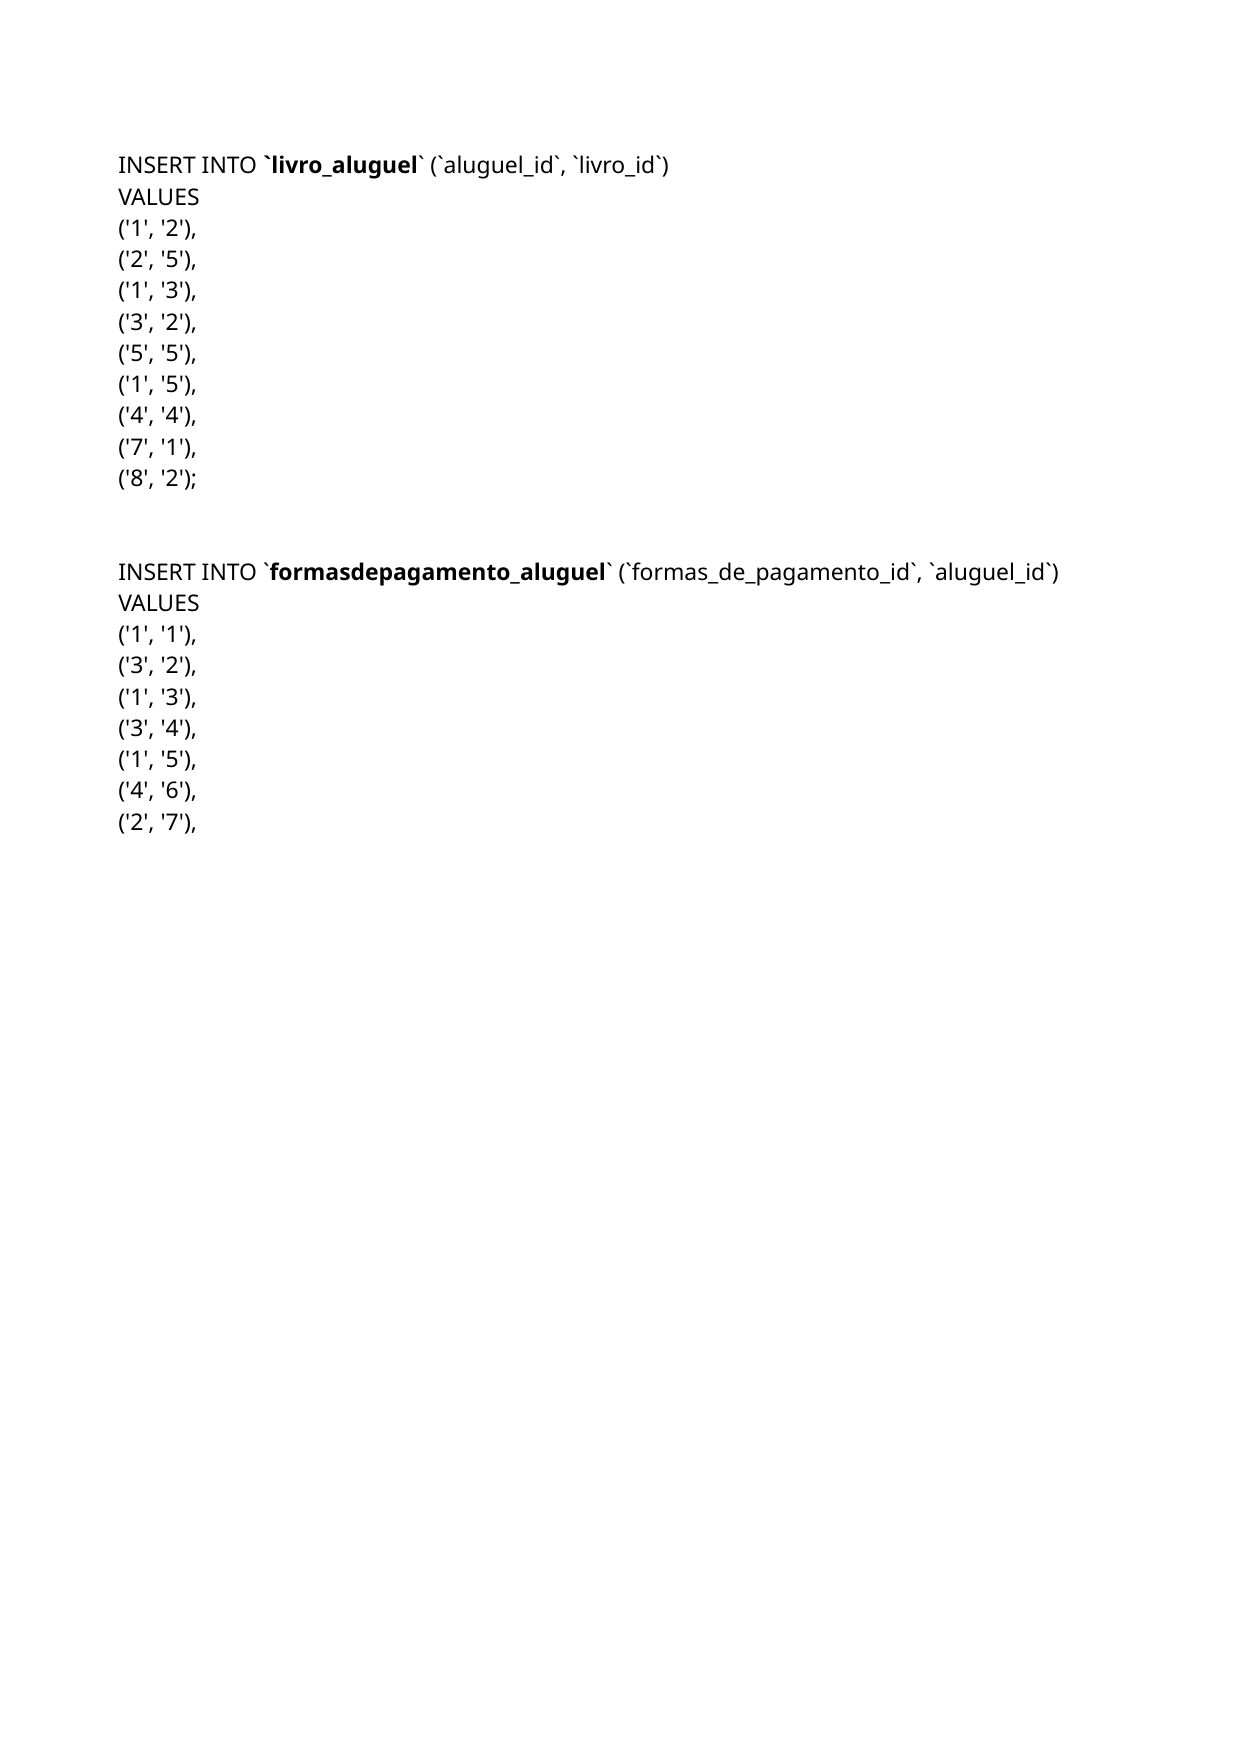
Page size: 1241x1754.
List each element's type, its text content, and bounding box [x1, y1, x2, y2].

text ('4', '4'), [118, 399, 1122, 431]
text ('1', '1'), [118, 618, 1122, 649]
text ('3', '2'), [118, 306, 1122, 337]
text ('4', '6'), [118, 774, 1122, 806]
text VALUES [118, 181, 1122, 212]
text ('1', '5'), [118, 368, 1122, 399]
text ('3', '4'), [118, 712, 1122, 743]
text ('5', '5'), [118, 337, 1122, 368]
text ('1', '3'), [118, 274, 1122, 306]
text VALUES [118, 587, 1122, 618]
text ('3', '2'), [118, 649, 1122, 681]
text ('2', '5'), [118, 243, 1122, 274]
text INSERT INTO `livro_aluguel` (`aluguel_id`, `livro_id`) [118, 149, 1122, 181]
text ('1', '2'), [118, 212, 1122, 243]
text ('8', '2'); [118, 462, 1122, 493]
text ('1', '5'), [118, 743, 1122, 774]
text INSERT INTO `formasdepagamento_aluguel` (`formas_de_pagamento_id`, `aluguel_id`) [118, 556, 1122, 587]
text ('7', '1'), [118, 431, 1122, 462]
text ('2', '7'), [118, 806, 1122, 837]
text ('1', '3'), [118, 681, 1122, 712]
